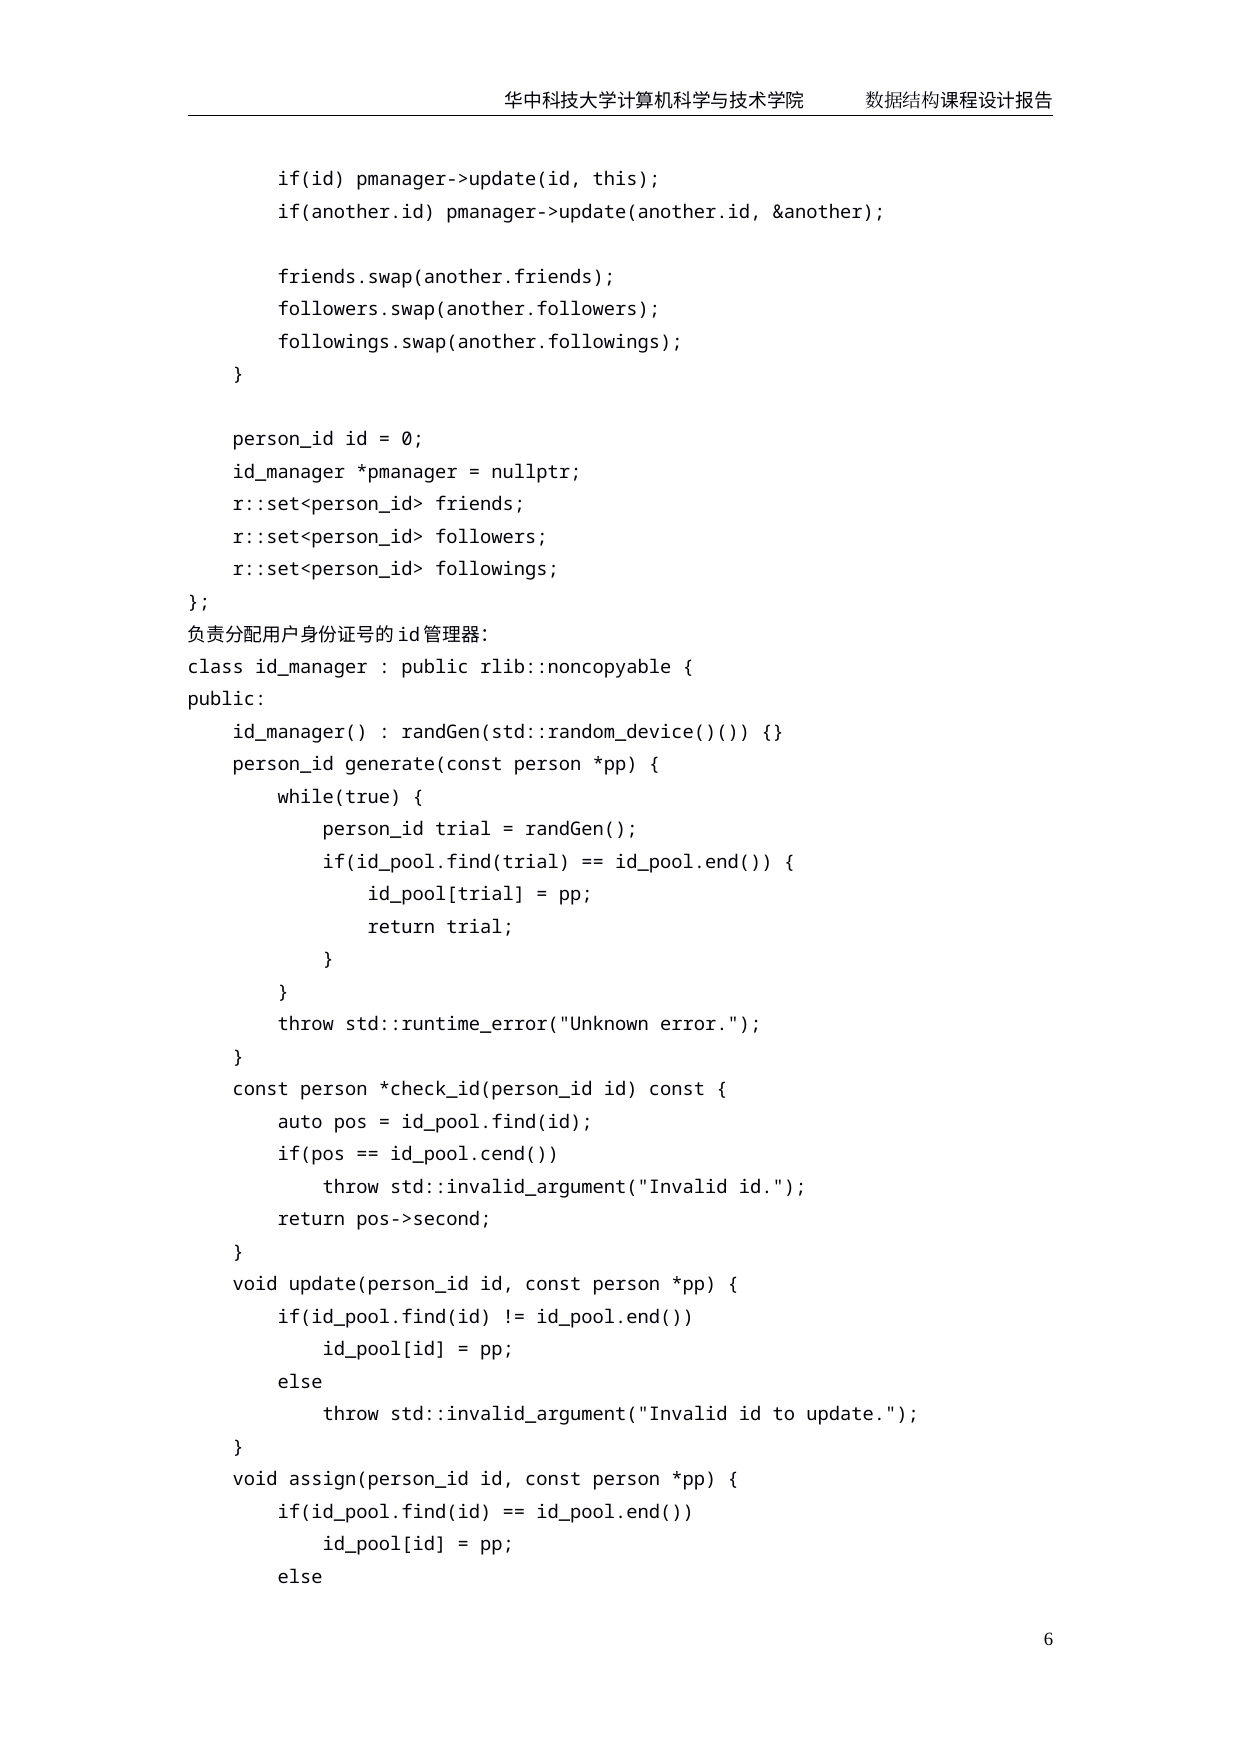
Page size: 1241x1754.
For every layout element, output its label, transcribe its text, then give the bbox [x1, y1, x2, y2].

text 负责分配用户身份证号的id管理器： [187, 617, 1053, 649]
text person_id generate(const person *pp) { [187, 747, 1053, 779]
text id_manager() : randGen(std::random_device()()) {} [187, 714, 1053, 747]
text if(id_pool.find(trial) == id_pool.end()) { [187, 844, 1053, 877]
text followings.swap(another.followings); [187, 324, 1053, 357]
text followers.swap(another.followers); [187, 292, 1053, 324]
text id_pool[trial] = pp; [187, 877, 1053, 909]
text throw std::invalid_argument("Invalid id to update."); [187, 1397, 1053, 1429]
text } [187, 974, 1053, 1007]
text } [187, 357, 1053, 389]
text person_id id = 0; [187, 422, 1053, 454]
text public: [187, 682, 1053, 714]
text else [187, 1559, 1053, 1592]
text if(another.id) pmanager->update(another.id, &another); [187, 194, 1053, 227]
text return trial; [187, 909, 1053, 942]
text person_id trial = randGen(); [187, 812, 1053, 844]
text r::set<person_id> followings; [187, 552, 1053, 584]
text friends.swap(another.friends); [187, 259, 1053, 292]
text throw std::runtime_error("Unknown error."); [187, 1007, 1053, 1039]
text id_pool[id] = pp; [187, 1332, 1053, 1364]
text id_manager *pmanager = nullptr; [187, 454, 1053, 487]
text else [187, 1364, 1053, 1397]
text void update(person_id id, const person *pp) { [187, 1267, 1053, 1299]
text } [187, 1234, 1053, 1267]
text void assign(person_id id, const person *pp) { [187, 1462, 1053, 1494]
text const person *check_id(person_id id) const { [187, 1072, 1053, 1104]
text throw std::invalid_argument("Invalid id."); [187, 1169, 1053, 1202]
text r::set<person_id> followers; [187, 519, 1053, 552]
text if(id_pool.find(id) == id_pool.end()) [187, 1494, 1053, 1527]
text }; [187, 584, 1053, 617]
text } [187, 1039, 1053, 1072]
text if(pos == id_pool.cend()) [187, 1137, 1053, 1169]
text id_pool[id] = pp; [187, 1527, 1053, 1559]
text } [187, 1429, 1053, 1462]
text return pos->second; [187, 1202, 1053, 1234]
text while(true) { [187, 779, 1053, 812]
text r::set<person_id> friends; [187, 487, 1053, 519]
text class id_manager : public rlib::noncopyable { [187, 649, 1053, 682]
text if(id) pmanager->update(id, this); [187, 162, 1053, 194]
text auto pos = id_pool.find(id); [187, 1104, 1053, 1137]
text } [187, 942, 1053, 974]
text if(id_pool.find(id) != id_pool.end()) [187, 1299, 1053, 1332]
